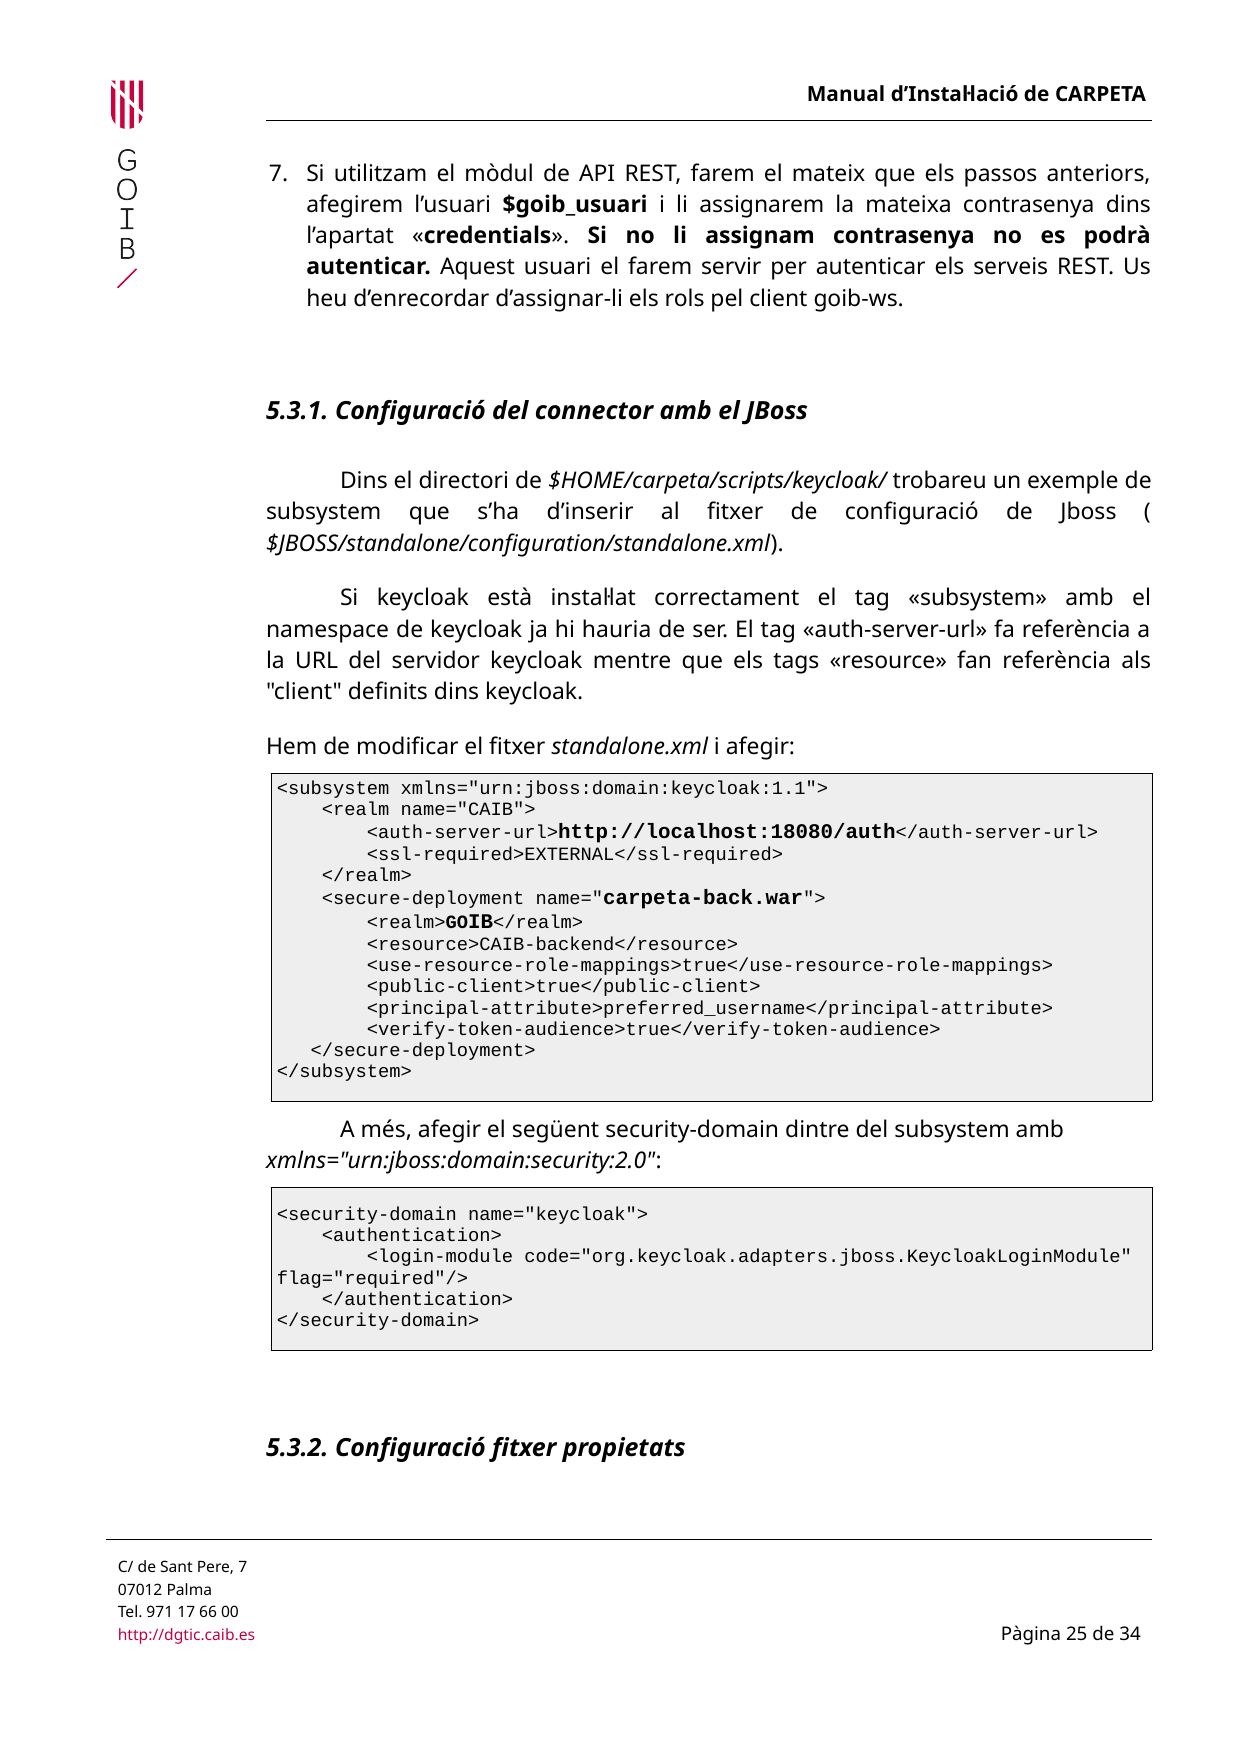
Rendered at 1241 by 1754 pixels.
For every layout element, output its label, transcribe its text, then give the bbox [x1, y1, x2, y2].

picture [82, 57, 172, 319]
text A més, afegir el següent security-domain dintre del subsystem amb xmlns="urn:jboss:domain:security:2.0": [266, 1113, 1152, 1175]
list Si utilitzam el mòdul de API REST, farem el mateix que els passos anteriors, afegirem l’usuari $goib_usuari i li assignarem la mateixa contrasenya dins l’apartat «credentials». Si no li assignam contrasenya no es podrà autenticar. Aquest usuari el farem servir per autenticar els serveis REST. Us heu d’enrecordar d’assignar-li els rols pel client goib-ws. [269, 156, 1152, 313]
text Si keycloak està instal·lat correctament el tag «subsystem» amb el namespace de keycloak ja hi hauria de ser. El tag «auth-server-url» fa referència a la URL del servidor keycloak mentre que els tags «resource» fan referència als "client" definits dins keycloak. [266, 581, 1152, 706]
table_header <security-domain name="keycloak"> <authentication> <login-module code="org.keycloak.adapters.jboss.KeycloakLoginModule" flag="required"/> </authentication> </security-domain> [272, 1188, 1152, 1350]
subtitle Configuració fitxer propietats [266, 1429, 1152, 1464]
subtitle Configuració del connector amb el JBoss [266, 392, 1152, 427]
text Dins el directori de $HOME/carpeta/scripts/keycloak/ trobareu un exemple de subsystem que s’ha d’inserir al fitxer de configuració de Jboss ( $JBOSS/standalone/configuration/standalone.xml). [266, 433, 1152, 558]
text Hem de modificar el fitxer standalone.xml i afegir: [266, 730, 1152, 761]
table_header <subsystem xmlns="urn:jboss:domain:keycloak:1.1"> <realm name="CAIB"> <auth-server-url>http://localhost:18080/auth</auth-server-url> <ssl-required>EXTERNAL</ssl-required> </realm> <secure-deployment name="carpeta-back.war"> <realm>GOIB</realm> <resource>CAIB-backend</resource> <use-resource-role-mappings>true</use-resource-role-mappings> <public-client>true</public-client> <principal-attribute>preferred_username</principal-attribute> <verify-token-audience>true</verify-token-audience> </secure-deployment> </subsystem> [272, 774, 1152, 1101]
